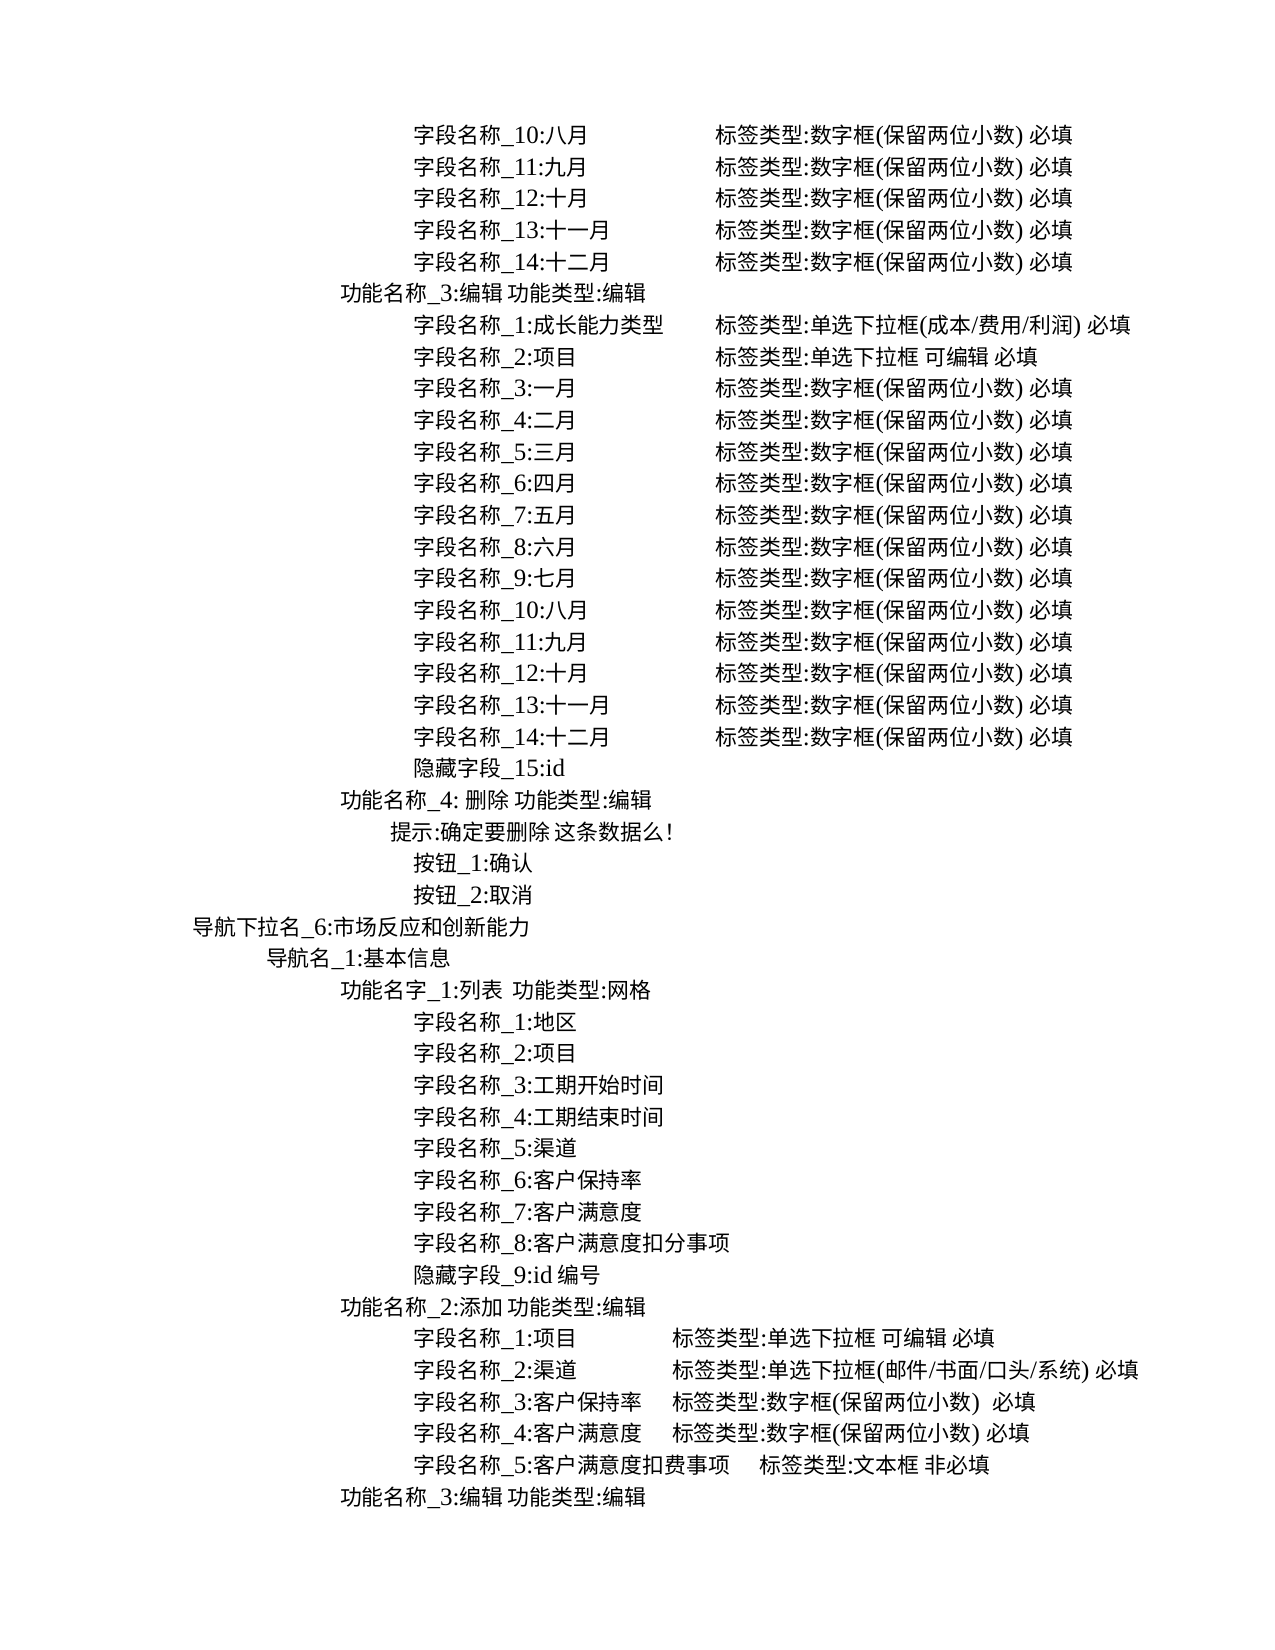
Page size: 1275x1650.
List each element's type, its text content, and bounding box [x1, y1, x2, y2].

text 字段名称_11:九月 标签类型:数字框(保留两位小数) 必填 [118, 150, 1157, 181]
text 字段名称_14:十二月 标签类型:数字框(保留两位小数) 必填 [118, 245, 1157, 276]
text 导航下拉名_6:市场反应和创新能力 [118, 910, 1157, 941]
text 导航名_1:基本信息 [118, 941, 1157, 973]
text 字段名称_5:三月 标签类型:数字框(保留两位小数) 必填 [118, 435, 1157, 466]
text 字段名称_3:工期开始时间 [118, 1068, 1157, 1100]
text 字段名称_7:五月 标签类型:数字框(保留两位小数) 必填 [118, 498, 1157, 530]
text 字段名称_3:一月 标签类型:数字框(保留两位小数) 必填 [118, 371, 1157, 403]
text 字段名称_5:客户满意度扣费事项 标签类型:文本框 非必填 [118, 1448, 1157, 1480]
text 字段名称_12:十月 标签类型:数字框(保留两位小数) 必填 [118, 181, 1157, 213]
text 字段名称_13:十一月 标签类型:数字框(保留两位小数) 必填 [118, 213, 1157, 245]
text 字段名称_8:客户满意度扣分事项 [118, 1226, 1157, 1258]
text 字段名称_12:十月 标签类型:数字框(保留两位小数) 必填 [118, 656, 1157, 688]
text 字段名称_8:六月 标签类型:数字框(保留两位小数) 必填 [118, 530, 1157, 561]
text 字段名称_1:成长能力类型 标签类型:单选下拉框(成本/费用/利润) 必填 [118, 308, 1157, 340]
text 隐藏字段_15:id [118, 751, 1157, 783]
text 字段名称_5:渠道 [118, 1131, 1157, 1163]
text 字段名称_13:十一月 标签类型:数字框(保留两位小数) 必填 [118, 688, 1157, 720]
text 字段名称_10:八月 标签类型:数字框(保留两位小数) 必填 [118, 118, 1157, 150]
text 功能名字_1:列表 功能类型:网格 [118, 973, 1157, 1005]
text 字段名称_14:十二月 标签类型:数字框(保留两位小数) 必填 [118, 720, 1157, 751]
text 按钮_1:确认 [118, 846, 1157, 878]
text 字段名称_7:客户满意度 [118, 1195, 1157, 1226]
text 字段名称_6:四月 标签类型:数字框(保留两位小数) 必填 [118, 466, 1157, 498]
text 功能名称_4: 删除 功能类型:编辑 [118, 783, 1157, 815]
text 字段名称_6:客户保持率 [118, 1163, 1157, 1195]
text 按钮_2:取消 [118, 878, 1157, 910]
text 功能名称_3:编辑 功能类型:编辑 [118, 1480, 1157, 1511]
text 字段名称_10:八月 标签类型:数字框(保留两位小数) 必填 [118, 593, 1157, 625]
text 字段名称_1:项目 标签类型:单选下拉框 可编辑 必填 [118, 1321, 1157, 1353]
text 字段名称_4:工期结束时间 [118, 1100, 1157, 1131]
text 字段名称_4:二月 标签类型:数字框(保留两位小数) 必填 [118, 403, 1157, 435]
text 字段名称_2:项目 标签类型:单选下拉框 可编辑 必填 [118, 340, 1157, 371]
text 字段名称_2:渠道 标签类型:单选下拉框(邮件/书面/口头/系统) 必填 [118, 1353, 1157, 1385]
text 字段名称_4:客户满意度 标签类型:数字框(保留两位小数) 必填 [118, 1416, 1157, 1448]
text 功能名称_2:添加 功能类型:编辑 [118, 1290, 1157, 1321]
text 字段名称_11:九月 标签类型:数字框(保留两位小数) 必填 [118, 625, 1157, 656]
text 隐藏字段_9:id编号 [118, 1258, 1157, 1290]
text 字段名称_9:七月 标签类型:数字框(保留两位小数) 必填 [118, 561, 1157, 593]
text 提示:确定要删除 这条数据么！ [118, 815, 1157, 846]
text 功能名称_3:编辑 功能类型:编辑 [118, 276, 1157, 308]
text 字段名称_1:地区 [118, 1005, 1157, 1036]
text 字段名称_2:项目 [118, 1036, 1157, 1068]
text 字段名称_3:客户保持率 标签类型:数字框(保留两位小数) 必填 [118, 1385, 1157, 1416]
